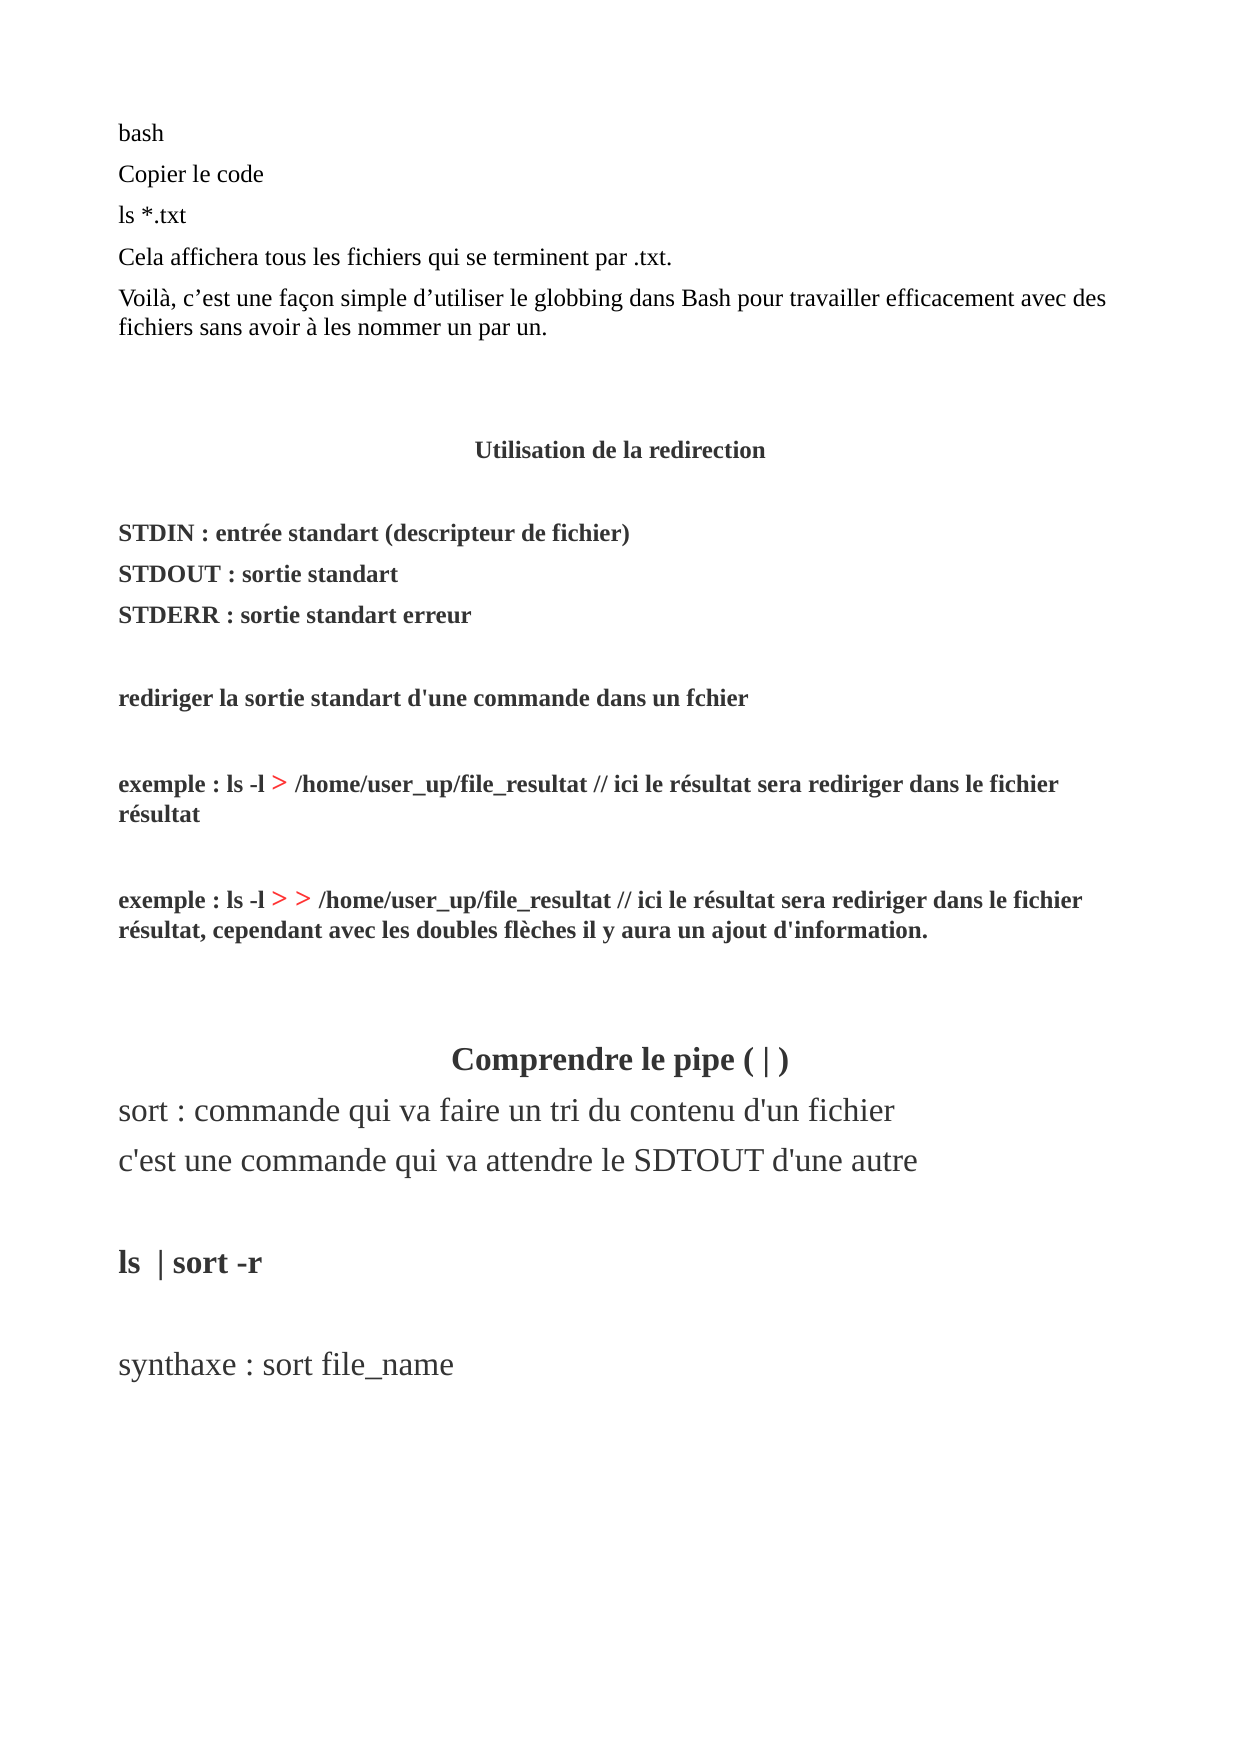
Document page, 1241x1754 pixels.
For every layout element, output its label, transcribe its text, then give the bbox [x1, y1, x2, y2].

text Utilisation de la redirection [118, 436, 1122, 464]
text STDERR : sortie standart erreur [118, 601, 1122, 629]
text Copier le code [118, 159, 1122, 188]
text STDOUT : sortie standart [118, 559, 1122, 588]
text ls | sort -r [118, 1242, 1122, 1281]
text exemple : ls -l > > /home/user_up/file_resultat // ici le résultat sera rediriger dans le fichier résultat, cependant avec les doubles flèches il y aura un ajout d'information. [118, 882, 1122, 944]
text Comprendre le pipe ( | ) [118, 1039, 1122, 1077]
text ls *.txt [118, 201, 1122, 229]
text synthaxe : sort file_name [118, 1344, 1122, 1382]
text rediriger la sortie standart d'une commande dans un fchier [118, 683, 1122, 712]
text sort : commande qui va faire un tri du contenu d'un fichier [118, 1090, 1122, 1128]
text bash [118, 118, 1122, 147]
text exemple : ls -l > /home/user_up/file_resultat // ici le résultat sera rediriger dans le fichier résultat [118, 766, 1122, 828]
text STDIN : entrée standart (descripteur de fichier) [118, 518, 1122, 547]
text c'est une commande qui va attendre le SDTOUT d'une autre [118, 1141, 1122, 1179]
text Voilà, c’est une façon simple d’utiliser le globbing dans Bash pour travailler efficacement avec des fichiers sans avoir à les nommer un par un. [118, 283, 1122, 341]
text Cela affichera tous les fichiers qui se terminent par .txt. [118, 242, 1122, 271]
